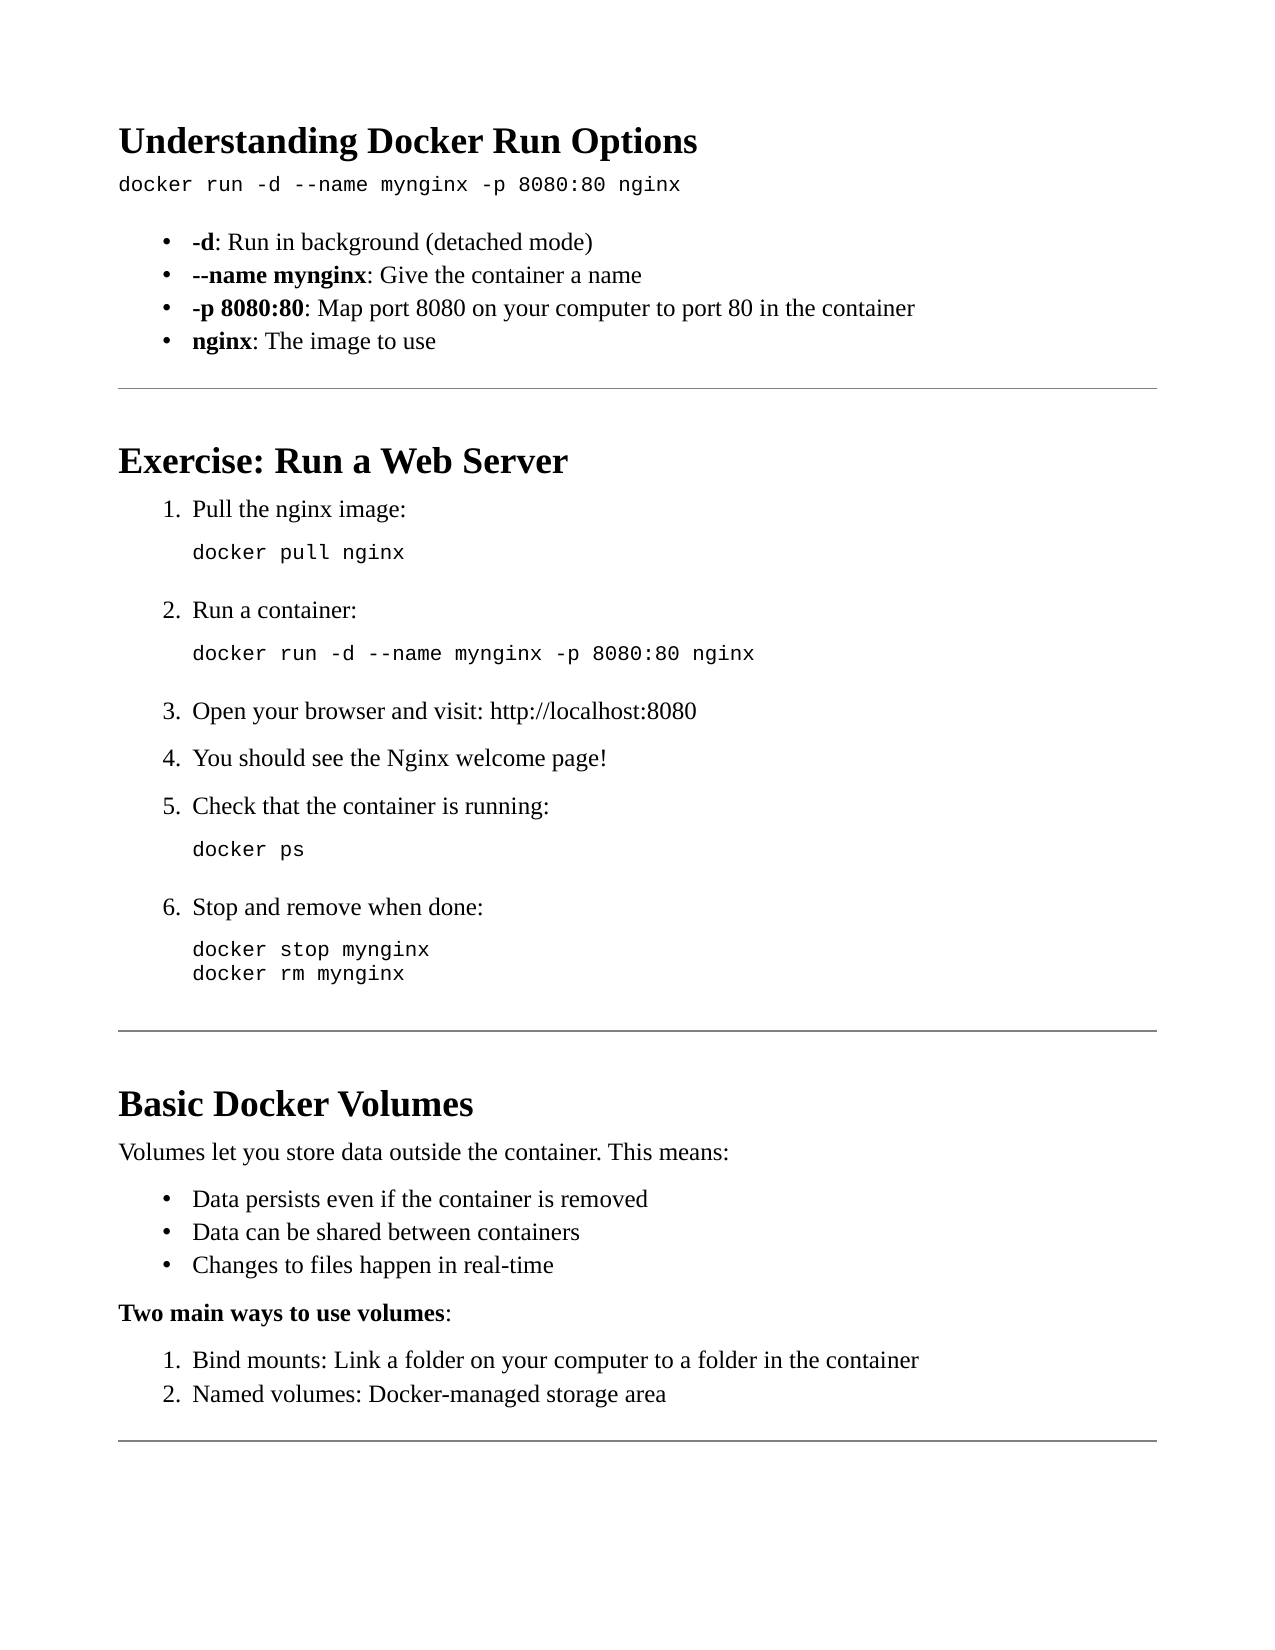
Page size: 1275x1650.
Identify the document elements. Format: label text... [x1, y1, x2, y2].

list -p 8080:80: Map port 8080 on your computer to port 80 in the container [162, 293, 1157, 322]
list Data can be shared between containers [162, 1217, 1157, 1246]
list You should see the Nginx welcome page! [162, 743, 1157, 772]
text Volumes let you store data outside the container. This means: [118, 1137, 1157, 1166]
list Stop and remove when done: [162, 892, 1157, 920]
list docker rm mynginx [162, 963, 1157, 987]
subtitle Exercise: Run a Web Server [118, 439, 1157, 482]
subtitle Understanding Docker Run Options [118, 118, 1157, 161]
list docker ps [162, 838, 1157, 862]
list Check that the container is running: [162, 791, 1157, 820]
list Named volumes: Docker-managed storage area [162, 1379, 1157, 1407]
list --name mynginx: Give the container a name [162, 260, 1157, 289]
list docker run -d --name mynginx -p 8080:80 nginx [162, 643, 1157, 666]
list Run a container: [162, 595, 1157, 624]
list Changes to files happen in real-time [162, 1250, 1157, 1279]
list -d: Run in background (detached mode) [162, 227, 1157, 256]
text Two main ways to use volumes: [118, 1298, 1157, 1327]
list Pull the nginx image: [162, 494, 1157, 523]
list docker pull nginx [162, 542, 1157, 566]
list Bind mounts: Link a folder on your computer to a folder in the container [162, 1346, 1157, 1374]
list Open your browser and visit: http://localhost:8080 [162, 696, 1157, 724]
subtitle Basic Docker Volumes [118, 1081, 1157, 1124]
text docker run -d --name mynginx -p 8080:80 nginx [118, 174, 1157, 197]
list nginx: The image to use [162, 326, 1157, 355]
list Data persists even if the container is removed [162, 1184, 1157, 1213]
list docker stop mynginx [162, 939, 1157, 963]
